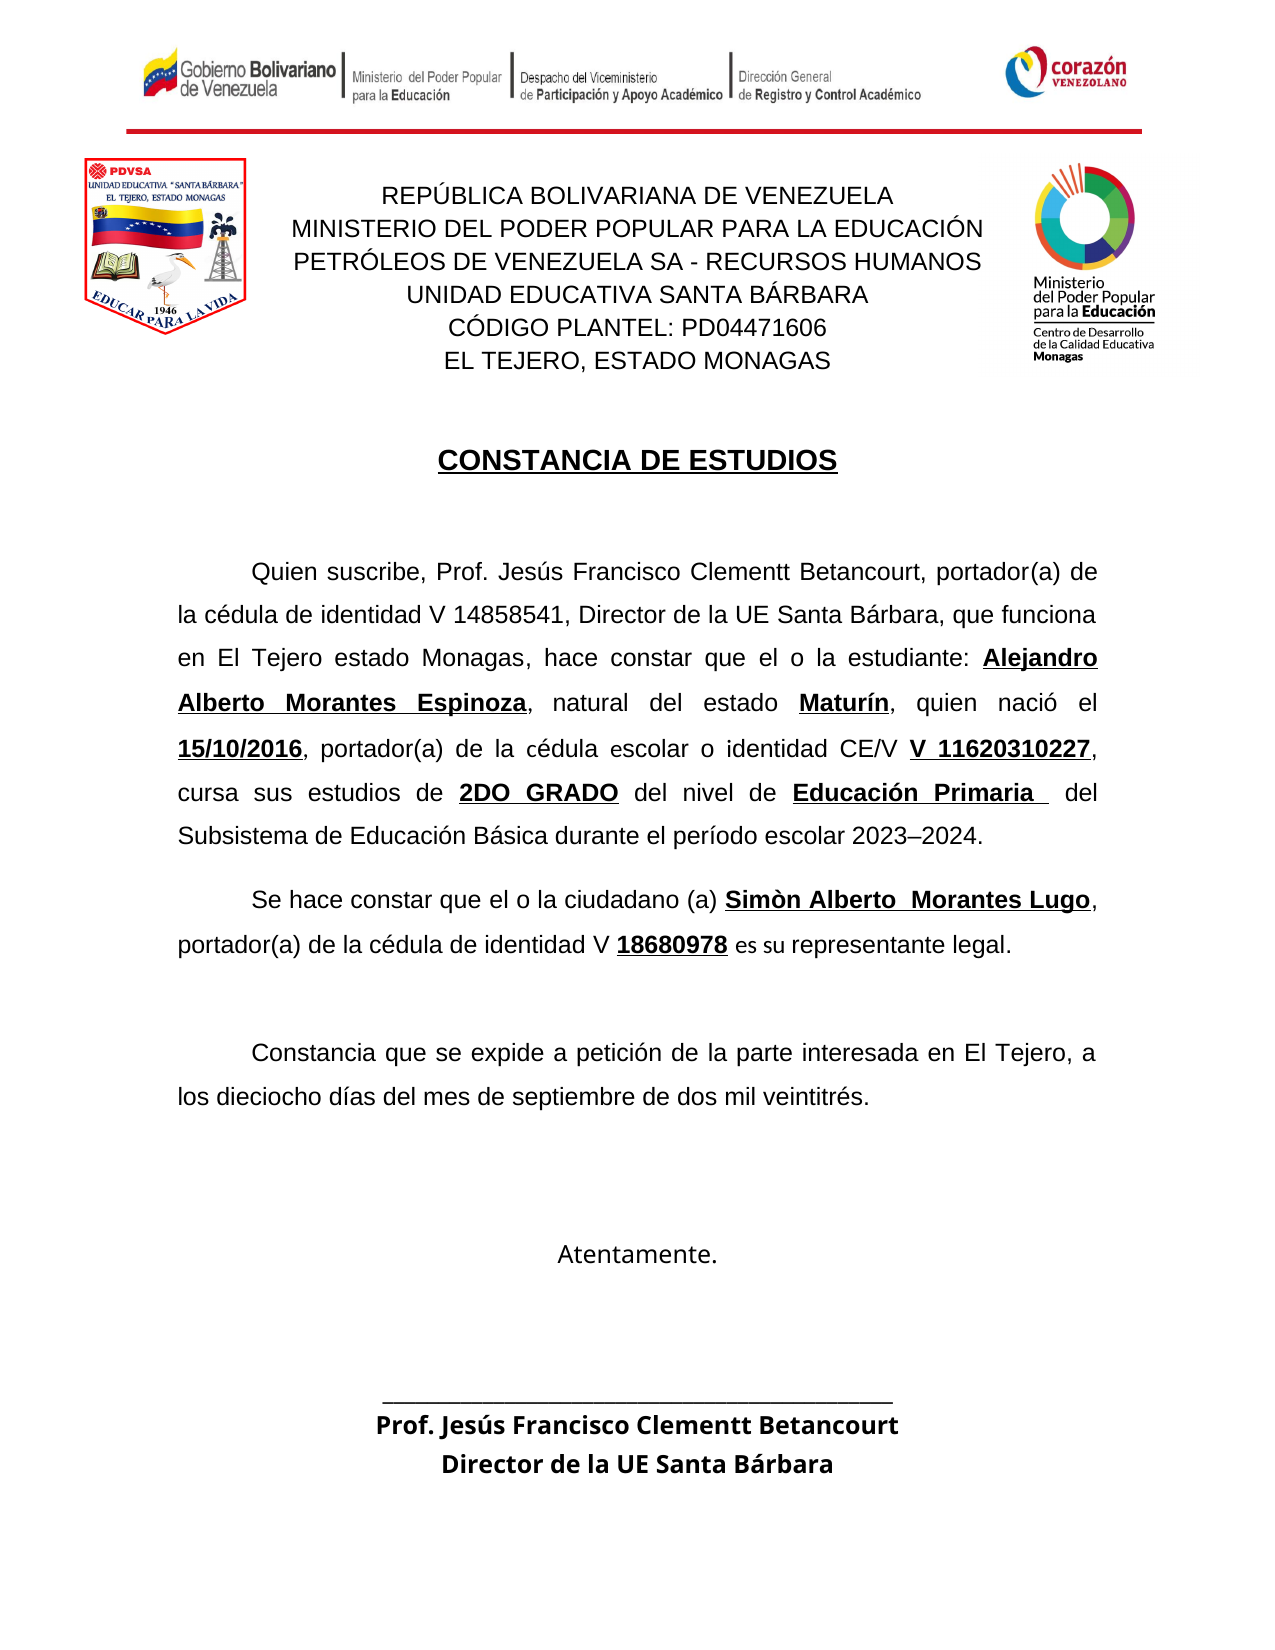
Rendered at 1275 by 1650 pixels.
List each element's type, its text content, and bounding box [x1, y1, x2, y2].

subtitle CONSTANCIA DE ESTUDIOS [177, 443, 1098, 476]
subtitle REPÚBLICA BOLIVARIANA DE VENEZUELA [252, 181, 978, 209]
text Constancia que se expide a petición de la parte interesada en El Tejero, a los dieciocho días del mes de septiembre de dos mil veintitrés. [177, 1038, 1098, 1110]
text Se hace constar que el o la ciudadano (a) Simòn Alberto Morantes Lugo, portador(a) de la cédula de identidad V 18680978 es su representante legal. [177, 885, 1098, 959]
text Director de la UE Santa Bárbara [177, 1447, 1098, 1481]
text Quien suscribe, Prof. Jesús Francisco Clementt Betancourt, portador(a) de la cédula de identidad V 14858541, Director de la UE Santa Bárbara, que funciona en El Tejero estado Monagas, hace constar que el o la estudiante: Alejandro Alberto Morantes Espinoza, natural del estado Maturín, quien nació el 15/10/2016, portador(a) de la cédula escolar o identidad CE/V V 11620310227, cursa sus estudios de 2DO GRADO del nivel de Educación Primaria del Subsistema de Educación Básica durante el período escolar 2023–2024. [177, 557, 1098, 849]
text Prof. Jesús Francisco Clementt Betancourt [177, 1407, 1098, 1441]
text Atentamente. [177, 1237, 1098, 1271]
subtitle MINISTERIO DEL PODER POPULAR PARA LA EDUCACIÓN [252, 214, 978, 242]
text CÓDIGO PLANTEL: PD04471606 [177, 313, 978, 341]
text EL TEJERO, ESTADO MONAGAS [177, 346, 978, 374]
picture [126, 11, 1142, 134]
text UNIDAD EDUCATIVA SANTA BÁRBARA [252, 280, 978, 308]
picture [978, 153, 1200, 377]
subtitle PETRÓLEOS DE VENEZUELA SA - RECURSOS HUMANOS [252, 247, 978, 275]
picture [79, 158, 252, 335]
text ______________________________________________ [177, 1373, 1098, 1407]
